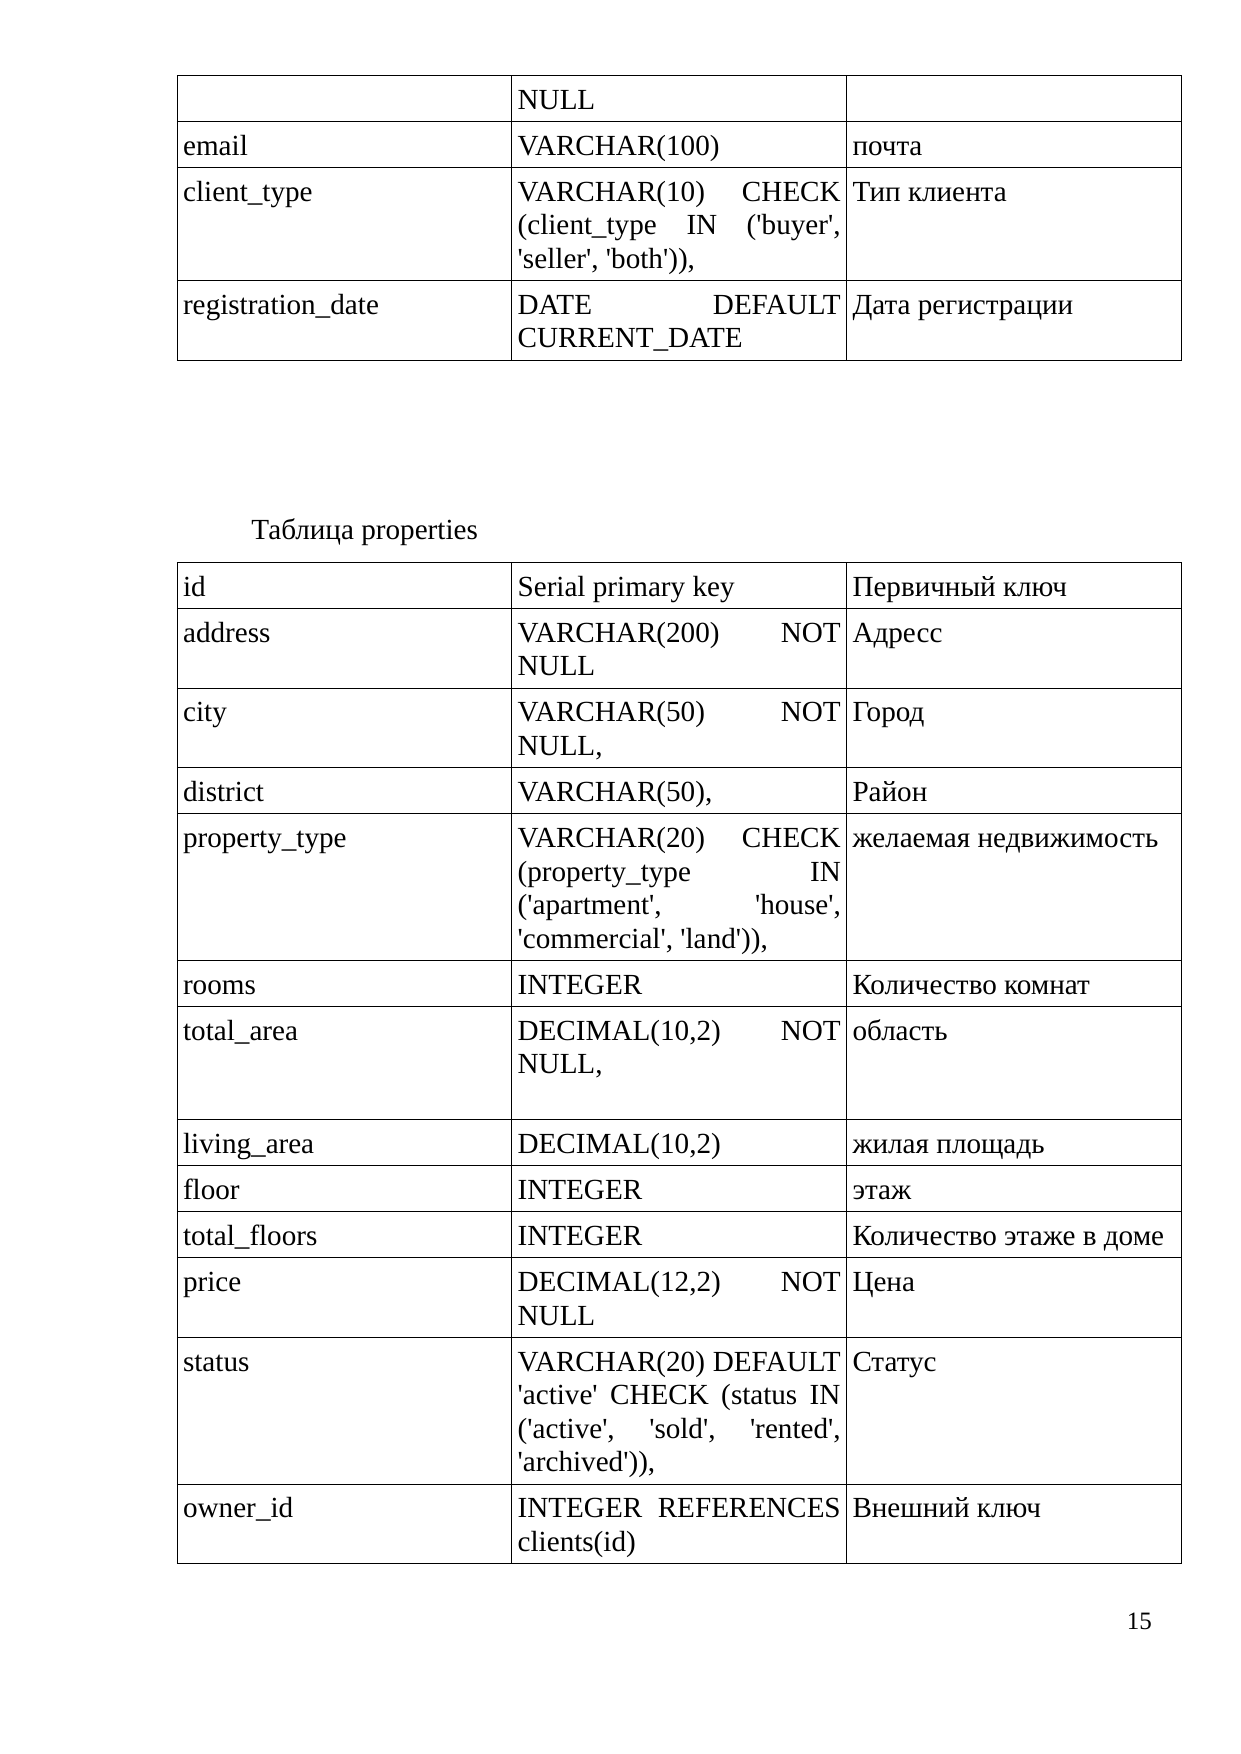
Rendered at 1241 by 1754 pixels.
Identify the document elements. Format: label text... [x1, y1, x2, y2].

table_cell VARCHAR(50) NOT NULL, [512, 689, 846, 767]
table_cell жилая площадь [847, 1120, 1181, 1165]
table_cell price [178, 1258, 511, 1337]
table_cell DECIMAL(10,2) [512, 1120, 846, 1165]
table_cell Тип клиента [847, 168, 1181, 280]
table_cell Адресс [847, 609, 1181, 688]
table_cell district [178, 768, 511, 813]
table_cell status [178, 1338, 511, 1483]
table_cell VARCHAR(20) CHECK (property_type IN ('apartment', 'house', 'commercial', 'land')), [512, 814, 846, 960]
table_cell Количество этаже в доме [847, 1212, 1181, 1257]
table_cell email [178, 122, 511, 167]
table_cell INTEGER REFERENCES clients(id) [512, 1485, 846, 1563]
table_cell область [847, 1007, 1181, 1119]
table_header Первичный ключ [847, 563, 1181, 608]
table_cell VARCHAR(100) [512, 122, 846, 167]
table_cell living_area [178, 1120, 511, 1165]
table_cell [178, 76, 511, 121]
table_cell city [178, 689, 511, 767]
table_header Serial primary key [512, 563, 846, 608]
table_cell INTEGER [512, 1166, 846, 1211]
table_cell почта [847, 122, 1181, 167]
table_cell Район [847, 768, 1181, 813]
table_cell этаж [847, 1166, 1181, 1211]
table_cell Дата регистрации [847, 281, 1181, 360]
table_cell address [178, 609, 511, 688]
table_cell Город [847, 689, 1181, 767]
table_cell rooms [178, 961, 511, 1006]
table_cell VARCHAR(200) NOT NULL [512, 609, 846, 688]
table_cell DATE DEFAULT CURRENT_DATE [512, 281, 846, 360]
table_cell owner_id [178, 1485, 511, 1563]
table_cell Количество комнат [847, 961, 1181, 1006]
table_cell INTEGER [512, 1212, 846, 1257]
table_cell VARCHAR(20) DEFAULT 'active' CHECK (status IN ('active', 'sold', 'rented', 'archived')), [512, 1338, 846, 1483]
table_cell total_floors [178, 1212, 511, 1257]
table_header id [178, 563, 511, 608]
table_cell client_type [178, 168, 511, 280]
table_cell INTEGER [512, 961, 846, 1006]
text Таблица properties [177, 512, 1152, 545]
table_cell желаемая недвижимость [847, 814, 1181, 960]
table_cell DECIMAL(10,2) NOT NULL, [512, 1007, 846, 1119]
table_cell property_type [178, 814, 511, 960]
table_cell VARCHAR(10) CHECK (client_type IN ('buyer', 'seller', 'both')), [512, 168, 846, 280]
table_cell Внешний ключ [847, 1485, 1181, 1563]
table_cell floor [178, 1166, 511, 1211]
table_cell VARCHAR(50), [512, 768, 846, 813]
table_cell [847, 76, 1181, 121]
table_cell DECIMAL(12,2) NOT NULL [512, 1258, 846, 1337]
table_cell NULL [512, 76, 846, 121]
table_cell Цена [847, 1258, 1181, 1337]
table_cell registration_date [178, 281, 511, 360]
table_cell total_area [178, 1007, 511, 1119]
table_cell Статус [847, 1338, 1181, 1483]
